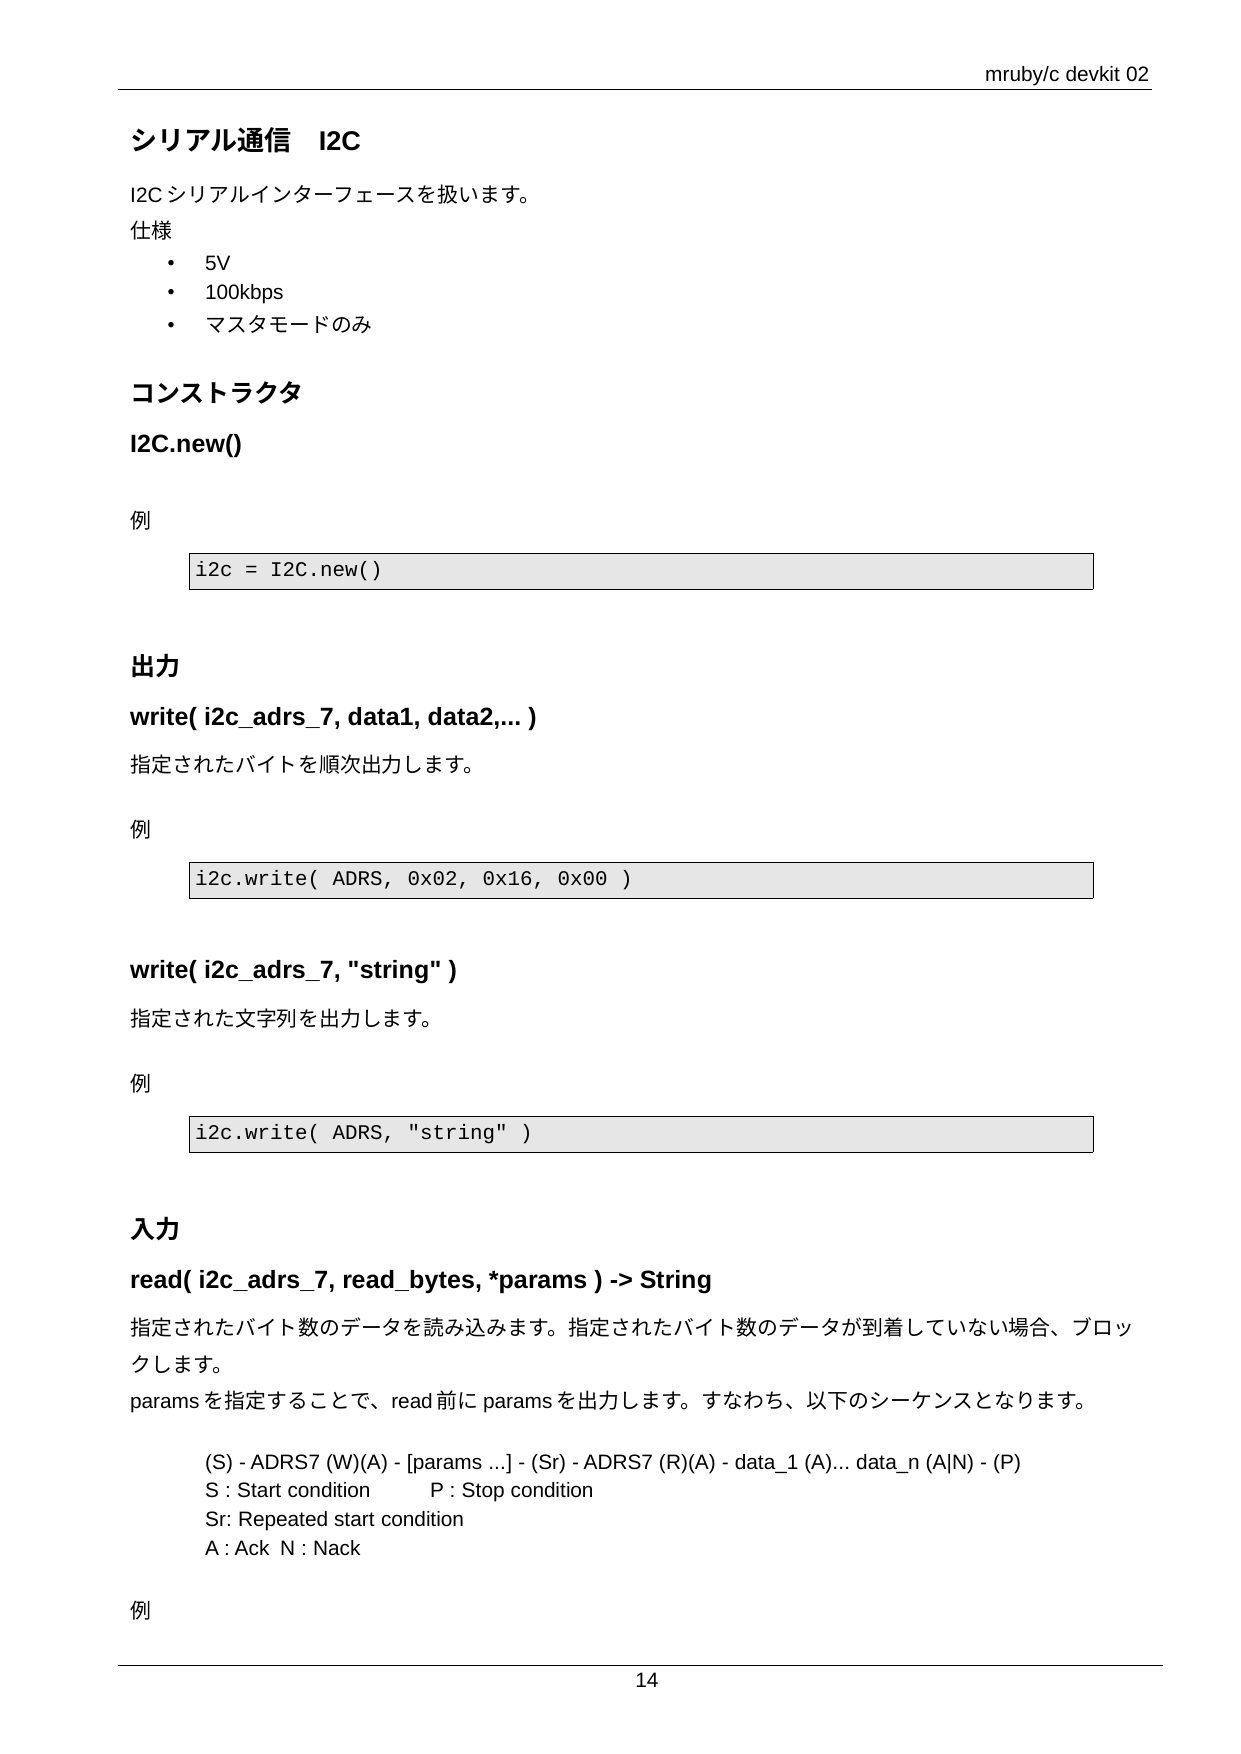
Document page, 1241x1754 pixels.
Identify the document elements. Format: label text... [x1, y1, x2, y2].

text i2c = I2C.new() [190, 554, 1093, 589]
subtitle write( i2c_adrs_7, data1, data2,... ) [130, 701, 1152, 730]
text 仕様 [130, 214, 1152, 245]
text 指定された文字列を出力します。 [130, 1002, 1152, 1032]
text I2Cシリアルインターフェースを扱います。 [130, 178, 1152, 208]
list 5V [167, 251, 1152, 275]
text (S) - ADRS7 (W)(A) - [params ...] - (Sr) - ADRS7 (R)(A) - data_1 (A)... data_n (A|N) - (P) [130, 1449, 1152, 1474]
text S : Start condition P : Stop condition [130, 1478, 1152, 1502]
text paramsを指定することで、read前にparamsを出力します。すなわち、以下のシーケンスとなります。 [130, 1384, 1152, 1415]
text 例 [130, 1594, 1152, 1624]
text Sr: Repeated start condition [130, 1507, 1152, 1531]
text 指定されたバイトを順次出力します。 [130, 748, 1152, 778]
subtitle コンストラクタ [130, 374, 1152, 410]
subtitle read( i2c_adrs_7, read_bytes, *params ) -> String [130, 1264, 1152, 1293]
text 例 [130, 504, 1152, 535]
text i2c.write( ADRS, 0x02, 0x16, 0x00 ) [190, 863, 1093, 898]
text i2c.write( ADRS, "string" ) [190, 1117, 1093, 1152]
subtitle 入力 [130, 1209, 1152, 1246]
text 例 [130, 813, 1152, 844]
list マスタモードのみ [167, 308, 1152, 339]
text 指定されたバイト数のデータを読み込みます。指定されたバイト数のデータが到着していない場合、ブロックします。 [130, 1311, 1152, 1378]
subtitle I2C.new() [130, 429, 1152, 458]
list 100kbps [167, 279, 1152, 304]
text 例 [130, 1067, 1152, 1098]
text A : Ack N : Nack [130, 1536, 1152, 1560]
subtitle write( i2c_adrs_7, "string" ) [130, 955, 1152, 984]
subtitle 出力 [130, 646, 1152, 682]
subtitle シリアル通信 I2C [130, 118, 1152, 158]
